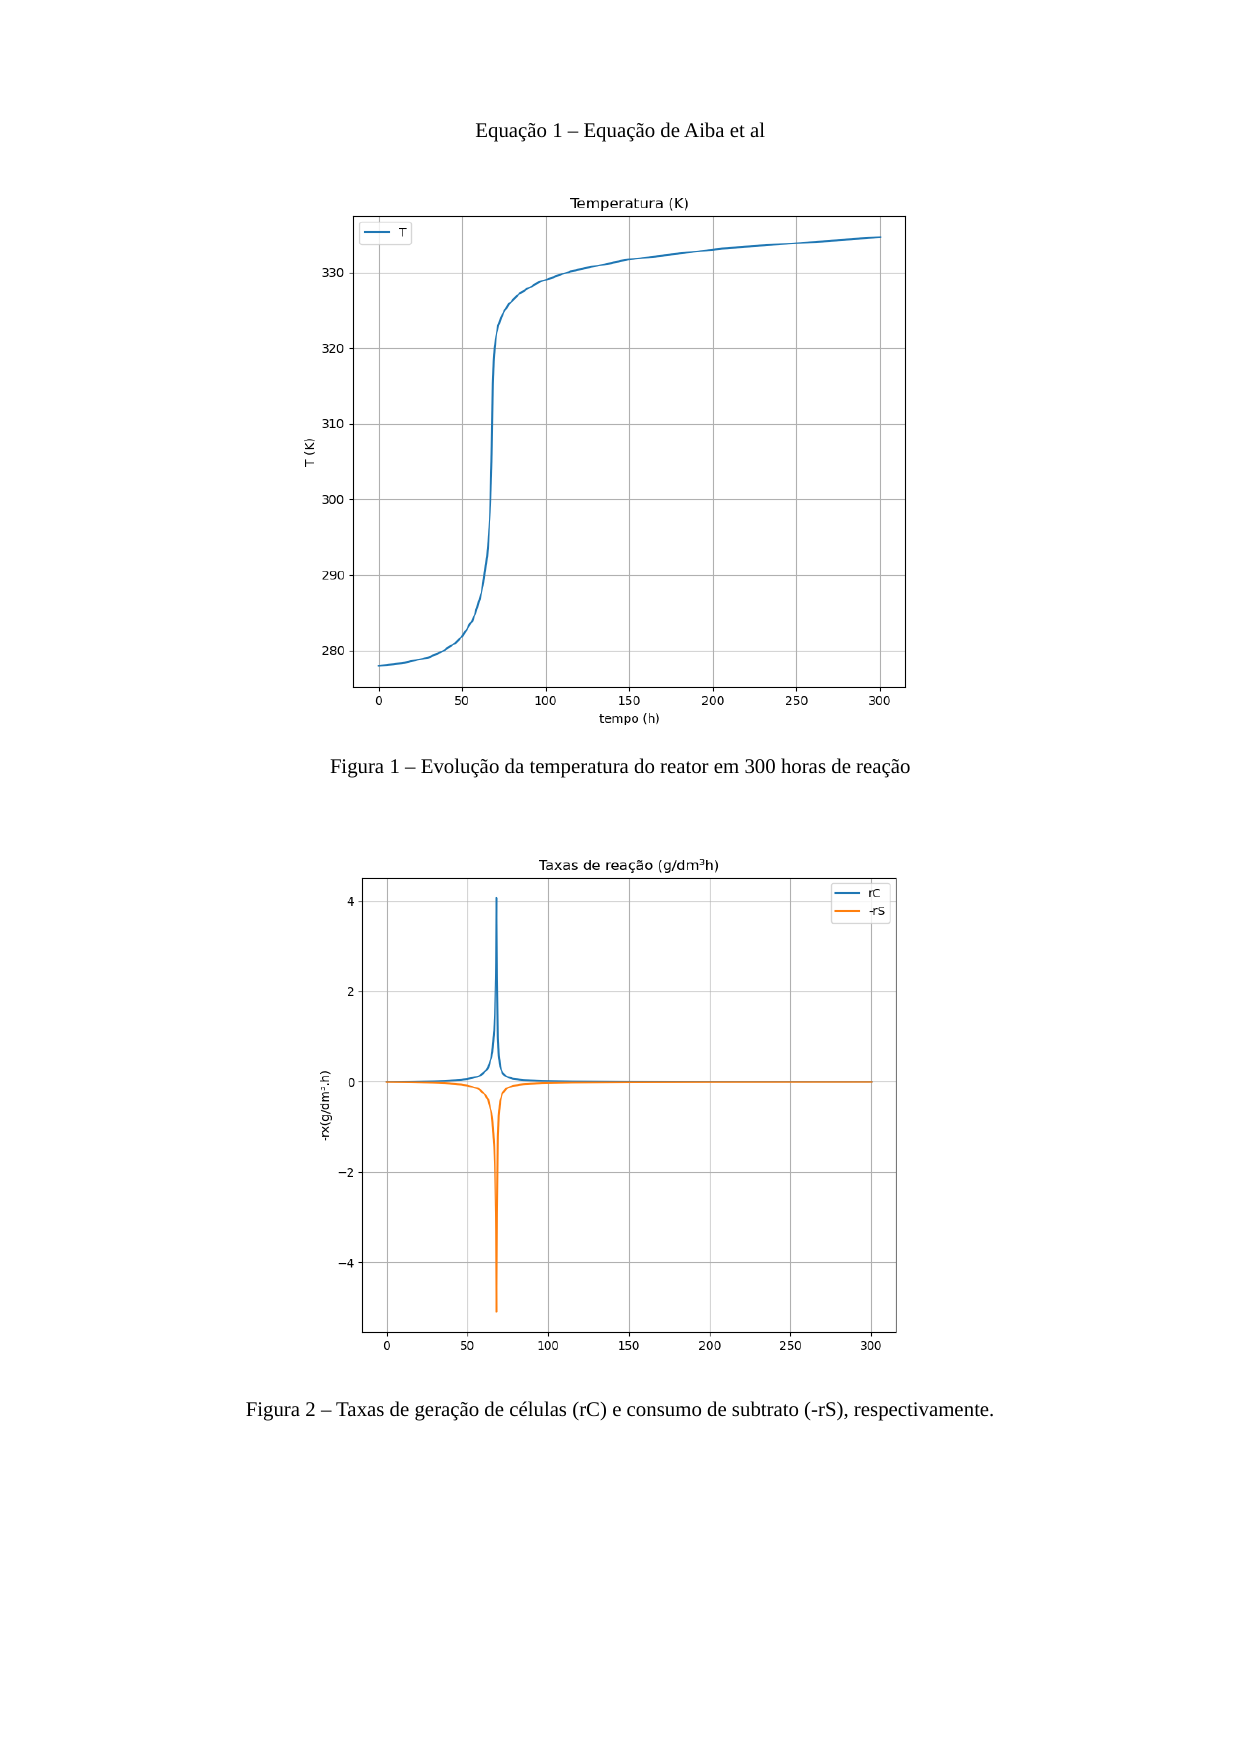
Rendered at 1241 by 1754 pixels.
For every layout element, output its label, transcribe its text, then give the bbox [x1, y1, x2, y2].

text Figura 1 – Evolução da temperatura do reator em 300 horas de reação [118, 142, 1122, 778]
picture [276, 806, 964, 1397]
text Equação 1 – Equação de Aiba et al [118, 118, 1122, 142]
text Figura 2 – Taxas de geração de células (rC) e consumo de subtrato (-rS), respectivamente. [118, 806, 1122, 1421]
picture [264, 142, 976, 754]
